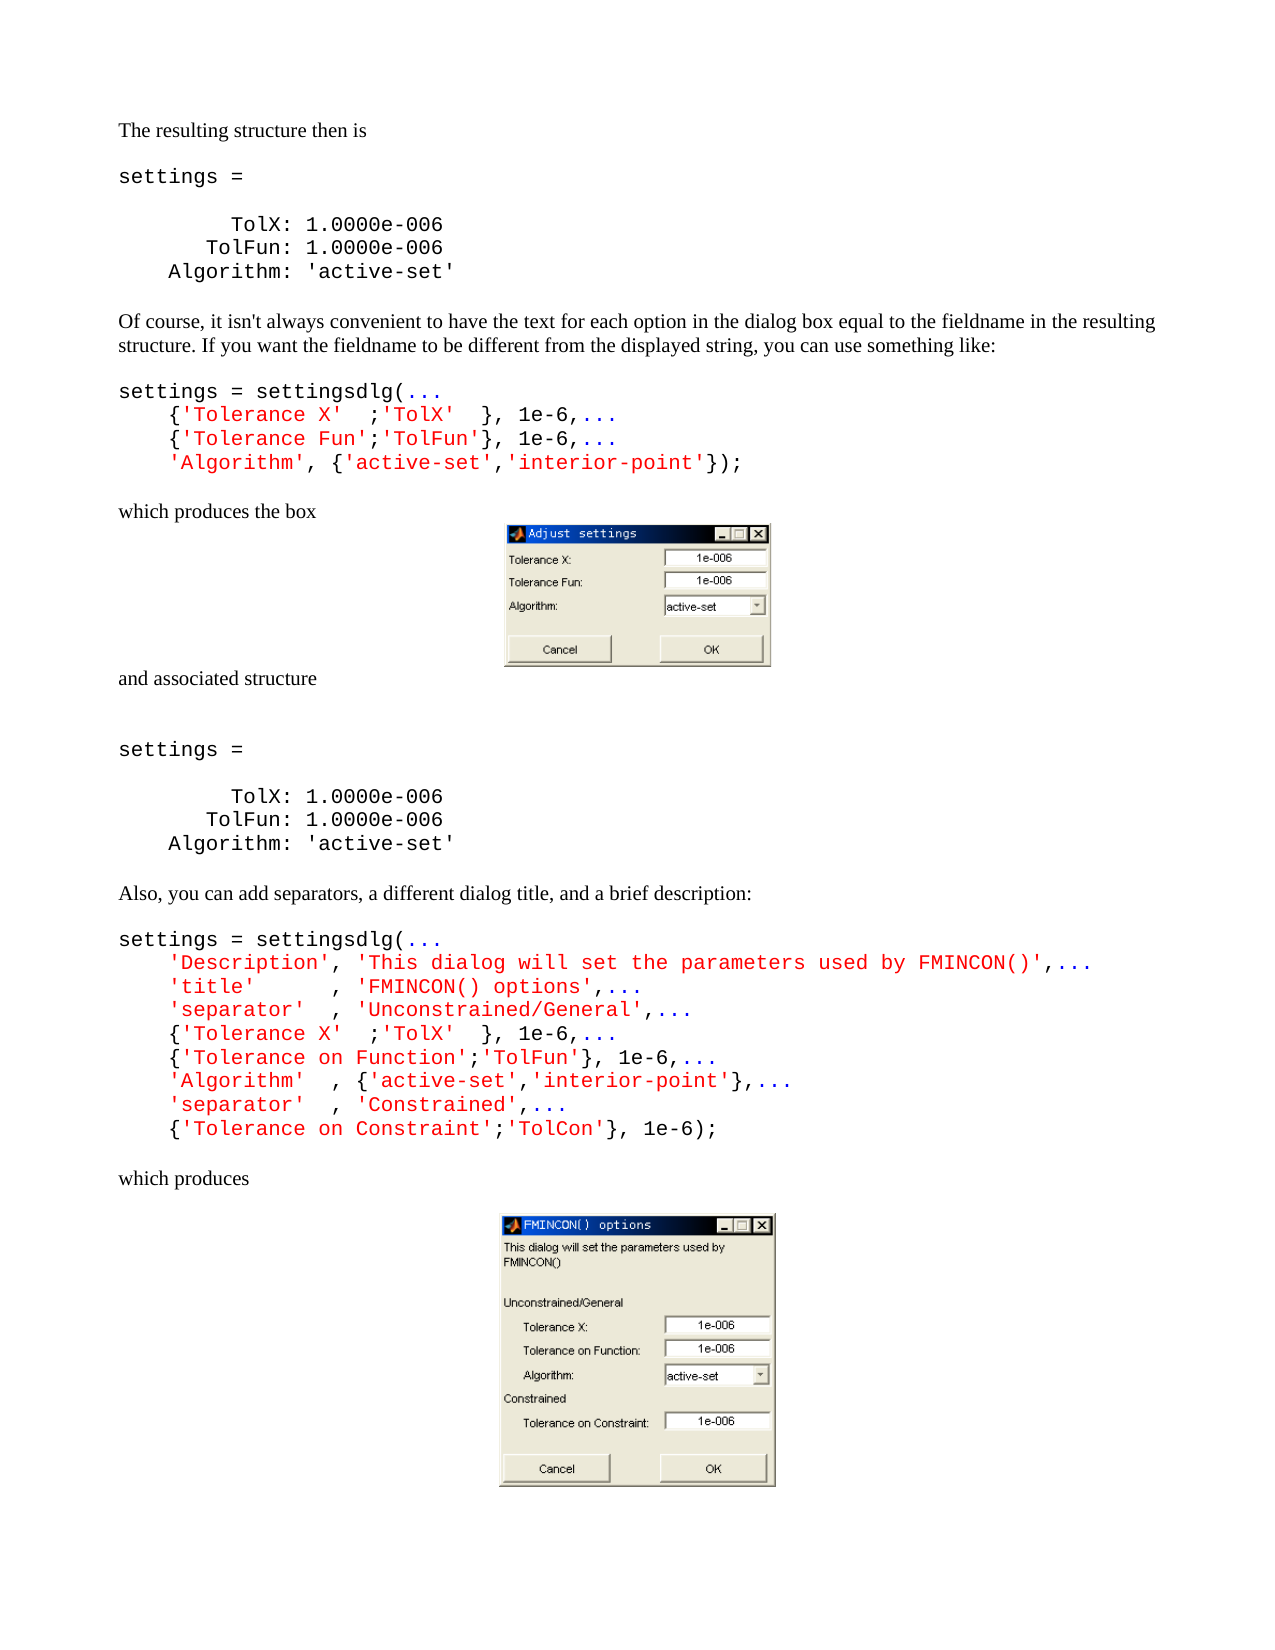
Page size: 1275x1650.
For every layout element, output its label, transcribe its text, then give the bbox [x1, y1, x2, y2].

text 'separator' , 'Constrained',... [118, 1094, 1157, 1118]
text The resulting structure then is [118, 118, 1157, 142]
picture [499, 1213, 776, 1487]
text 'Description', 'This dialog will set the parameters used by FMINCON()',... [118, 952, 1157, 976]
text settings = settingsdlg(... [118, 381, 1157, 404]
text which produces the box [118, 499, 1157, 523]
picture [504, 523, 772, 667]
text settings = [118, 166, 1157, 190]
text settings = [118, 738, 1157, 762]
text 'separator' , 'Unconstrained/General',... [118, 999, 1157, 1023]
text 'Algorithm', {'active-set','interior-point'}); [118, 452, 1157, 475]
text {'Tolerance X' ;'TolX' }, 1e-6,... [118, 1023, 1157, 1047]
text settings = settingsdlg(... [118, 928, 1157, 952]
text TolFun: 1.0000e-006 [118, 809, 1157, 833]
text TolX: 1.0000e-006 [118, 213, 1157, 237]
text Also, you can add separators, a different dialog title, and a brief description: [118, 880, 1157, 904]
text Of course, it isn't always convenient to have the text for each option in the dialog box equal to the fieldname in the resulting structure. If you want the fieldname to be different from the displayed string, you can use something like: [118, 308, 1157, 357]
text {'Tolerance X' ;'TolX' }, 1e-6,... [118, 404, 1157, 428]
text Algorithm: 'active-set' [118, 261, 1157, 284]
text which produces [118, 1165, 1157, 1189]
text TolFun: 1.0000e-006 [118, 237, 1157, 261]
text TolX: 1.0000e-006 [118, 786, 1157, 809]
text 'title' , 'FMINCON() options',... [118, 976, 1157, 999]
text and associated structure [118, 523, 1157, 690]
text {'Tolerance on Constraint';'TolCon'}, 1e-6); [118, 1118, 1157, 1141]
text {'Tolerance Fun';'TolFun'}, 1e-6,... [118, 428, 1157, 452]
text {'Tolerance on Function';'TolFun'}, 1e-6,... [118, 1047, 1157, 1070]
text 'Algorithm' , {'active-set','interior-point'},... [118, 1070, 1157, 1094]
text Algorithm: 'active-set' [118, 833, 1157, 857]
